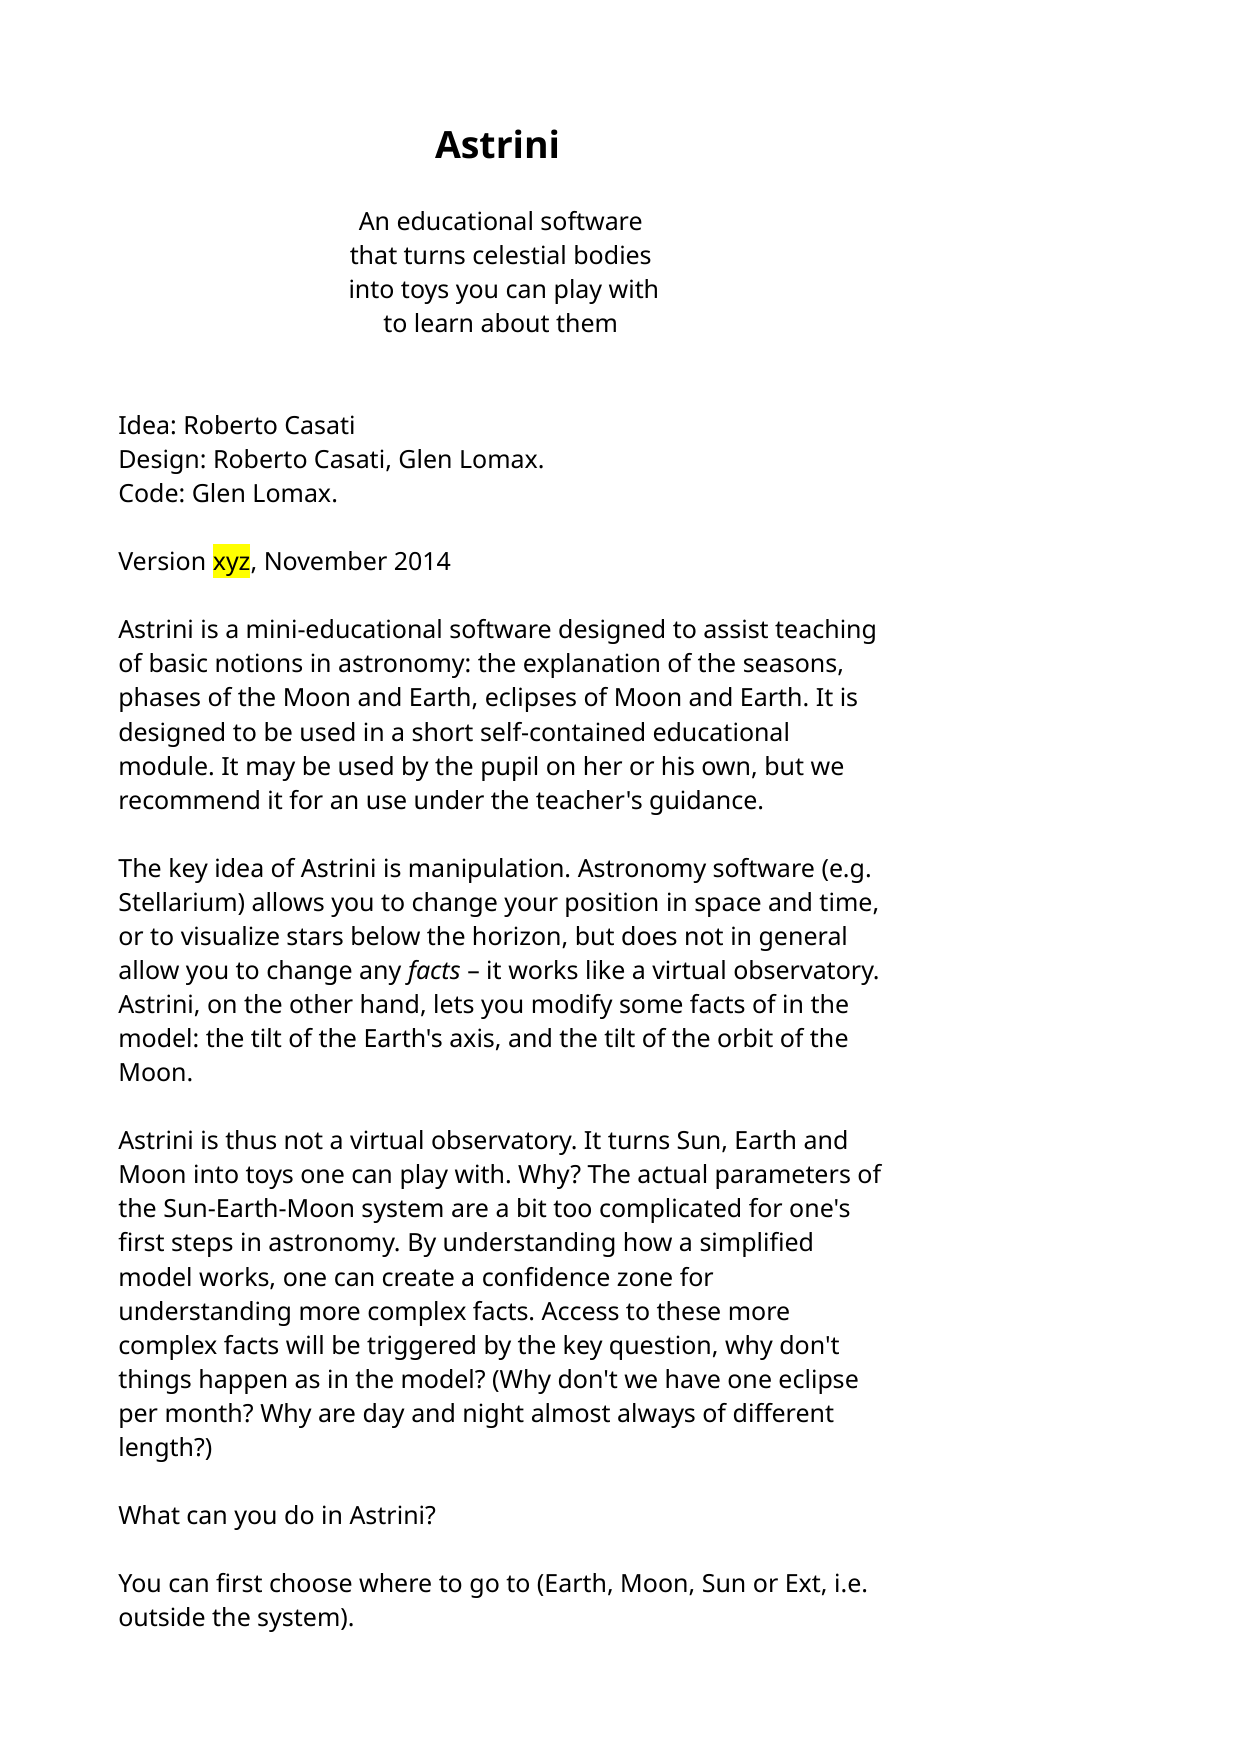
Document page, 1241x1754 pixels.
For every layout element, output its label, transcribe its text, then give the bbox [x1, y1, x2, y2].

text Version xyz, November 2014 [118, 544, 883, 578]
text Design: Roberto Casati, Glen Lomax. [118, 442, 883, 476]
text Astrini is a mini-educational software designed to assist teaching of basic notions in astronomy: the explanation of the seasons, phases of the Moon and Earth, eclipses of Moon and Earth. It is designed to be used in a short self-contained educational module. It may be used by the pupil on her or his own, but we recommend it for an use under the teacher's guidance. [118, 612, 883, 816]
text The key idea of Astrini is manipulation. Astronomy software (e.g. Stellarium) allows you to change your position in space and time, or to visualize stars below the horizon, but does not in general allow you to change any facts – it works like a virtual observatory. Astrini, on the other hand, lets you modify some facts of in the model: the tilt of the Earth's axis, and the tilt of the orbit of the Moon. [118, 850, 883, 1089]
text Astrini is thus not a virtual observatory. It turns Sun, Earth and Moon into toys one can play with. Why? The actual parameters of the Sun-Earth-Moon system are a bit too complicated for one's first steps in astronomy. By understanding how a simplified model works, one can create a confidence zone for understanding more complex facts. Access to these more complex facts will be triggered by the key question, why don't things happen as in the model? (Why don't we have one eclipse per month? Why are day and night almost always of different length?) [118, 1123, 883, 1463]
text Astrini [118, 118, 883, 169]
text What can you do in Astrini? [118, 1498, 883, 1532]
text Code: Glen Lomax. [118, 476, 883, 510]
text You can first choose where to go to (Earth, Moon, Sun or Ext, i.e. outside the system). [118, 1566, 883, 1634]
text Idea: Roberto Casati [118, 408, 883, 442]
text An educational software [118, 203, 883, 237]
text that turns celestial bodies [118, 237, 883, 271]
text to learn about them [118, 305, 883, 339]
text into toys you can play with [118, 271, 883, 305]
